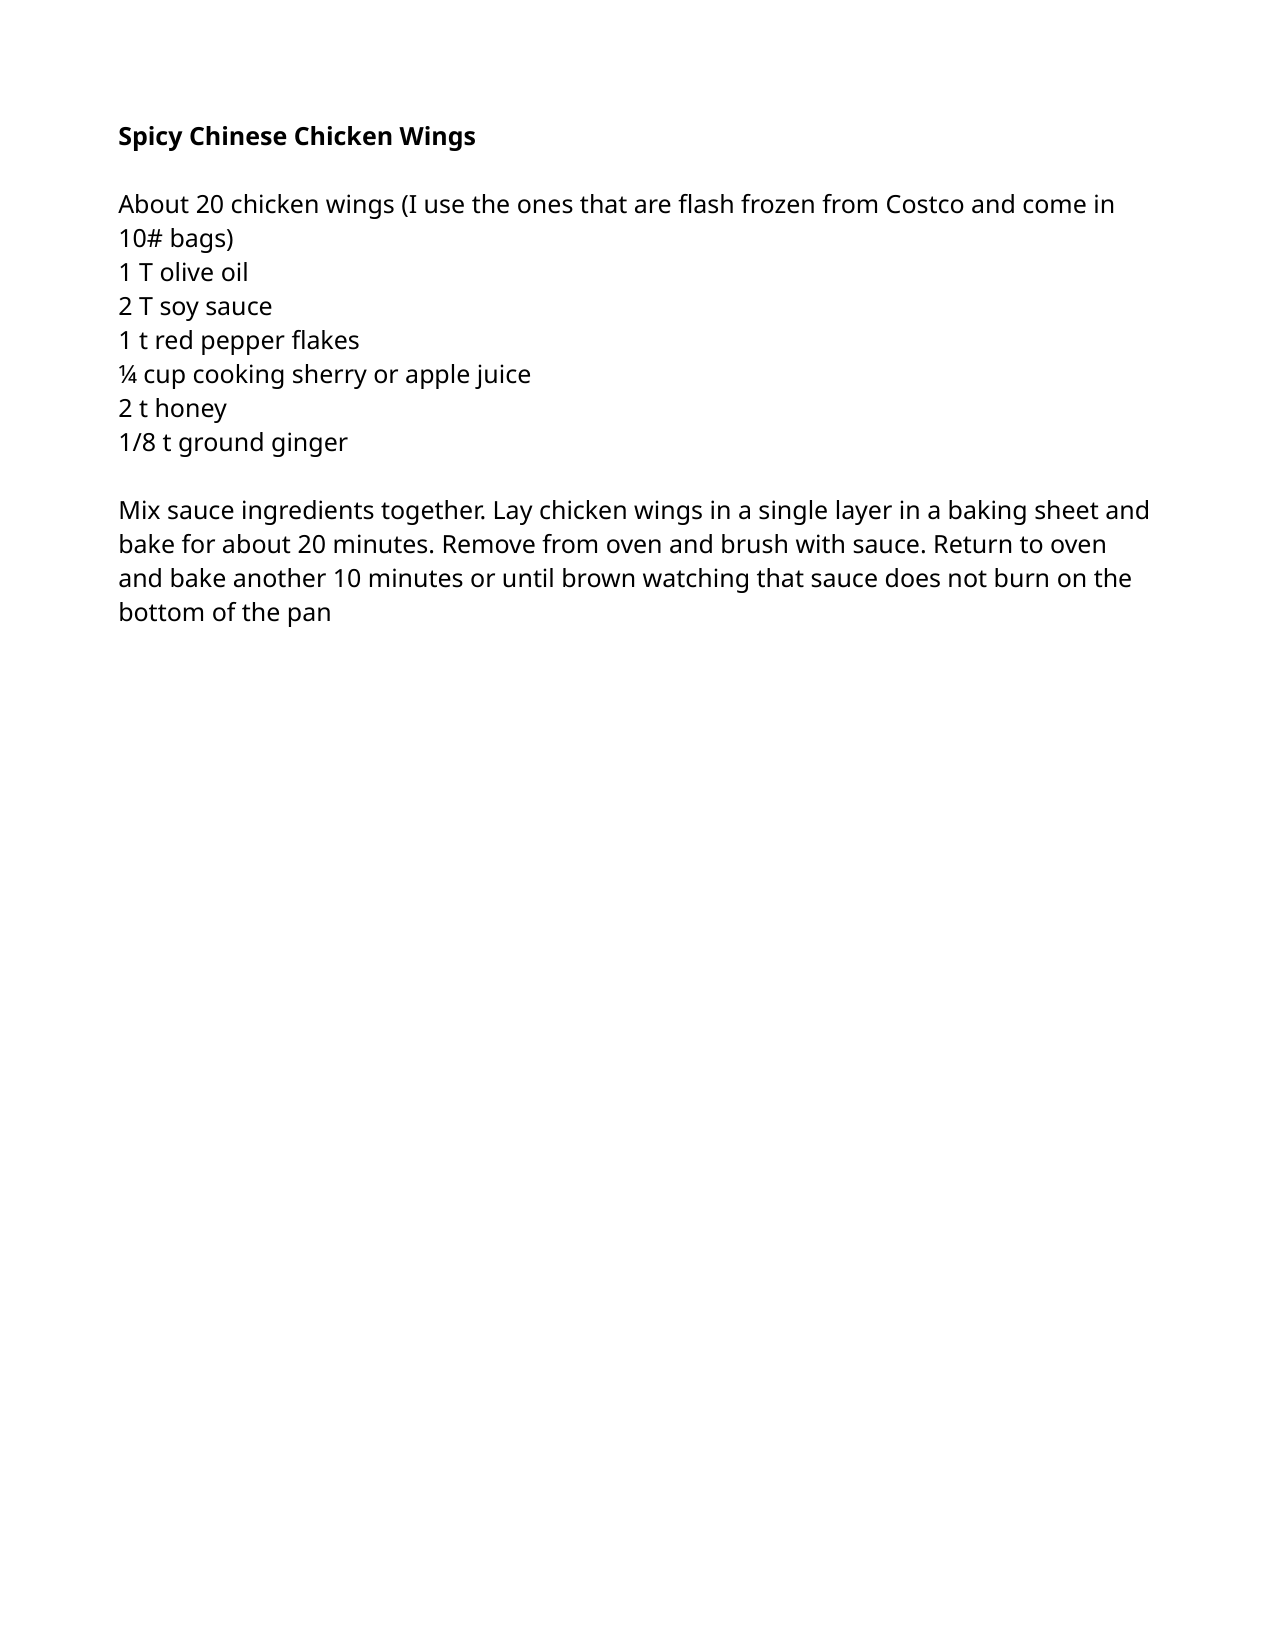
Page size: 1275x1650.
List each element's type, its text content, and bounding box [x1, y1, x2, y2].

text Spicy Chinese Chicken Wings About 20 chicken wings (I use the ones that are flash frozen from Costco and come in 10# bags) 1 T olive oil 2 T soy sauce 1 t red pepper flakes ¼ cup cooking sherry or apple juice 2 t honey 1/8 t ground ginger Mix sauce ingredients together. Lay chicken wings in a single layer in a baking sheet and bake for about 20 minutes. Remove from oven and brush with sauce. Return to oven and bake another 10 minutes or until brown watching that sauce does not burn on the bottom of the pan [118, 118, 1157, 629]
